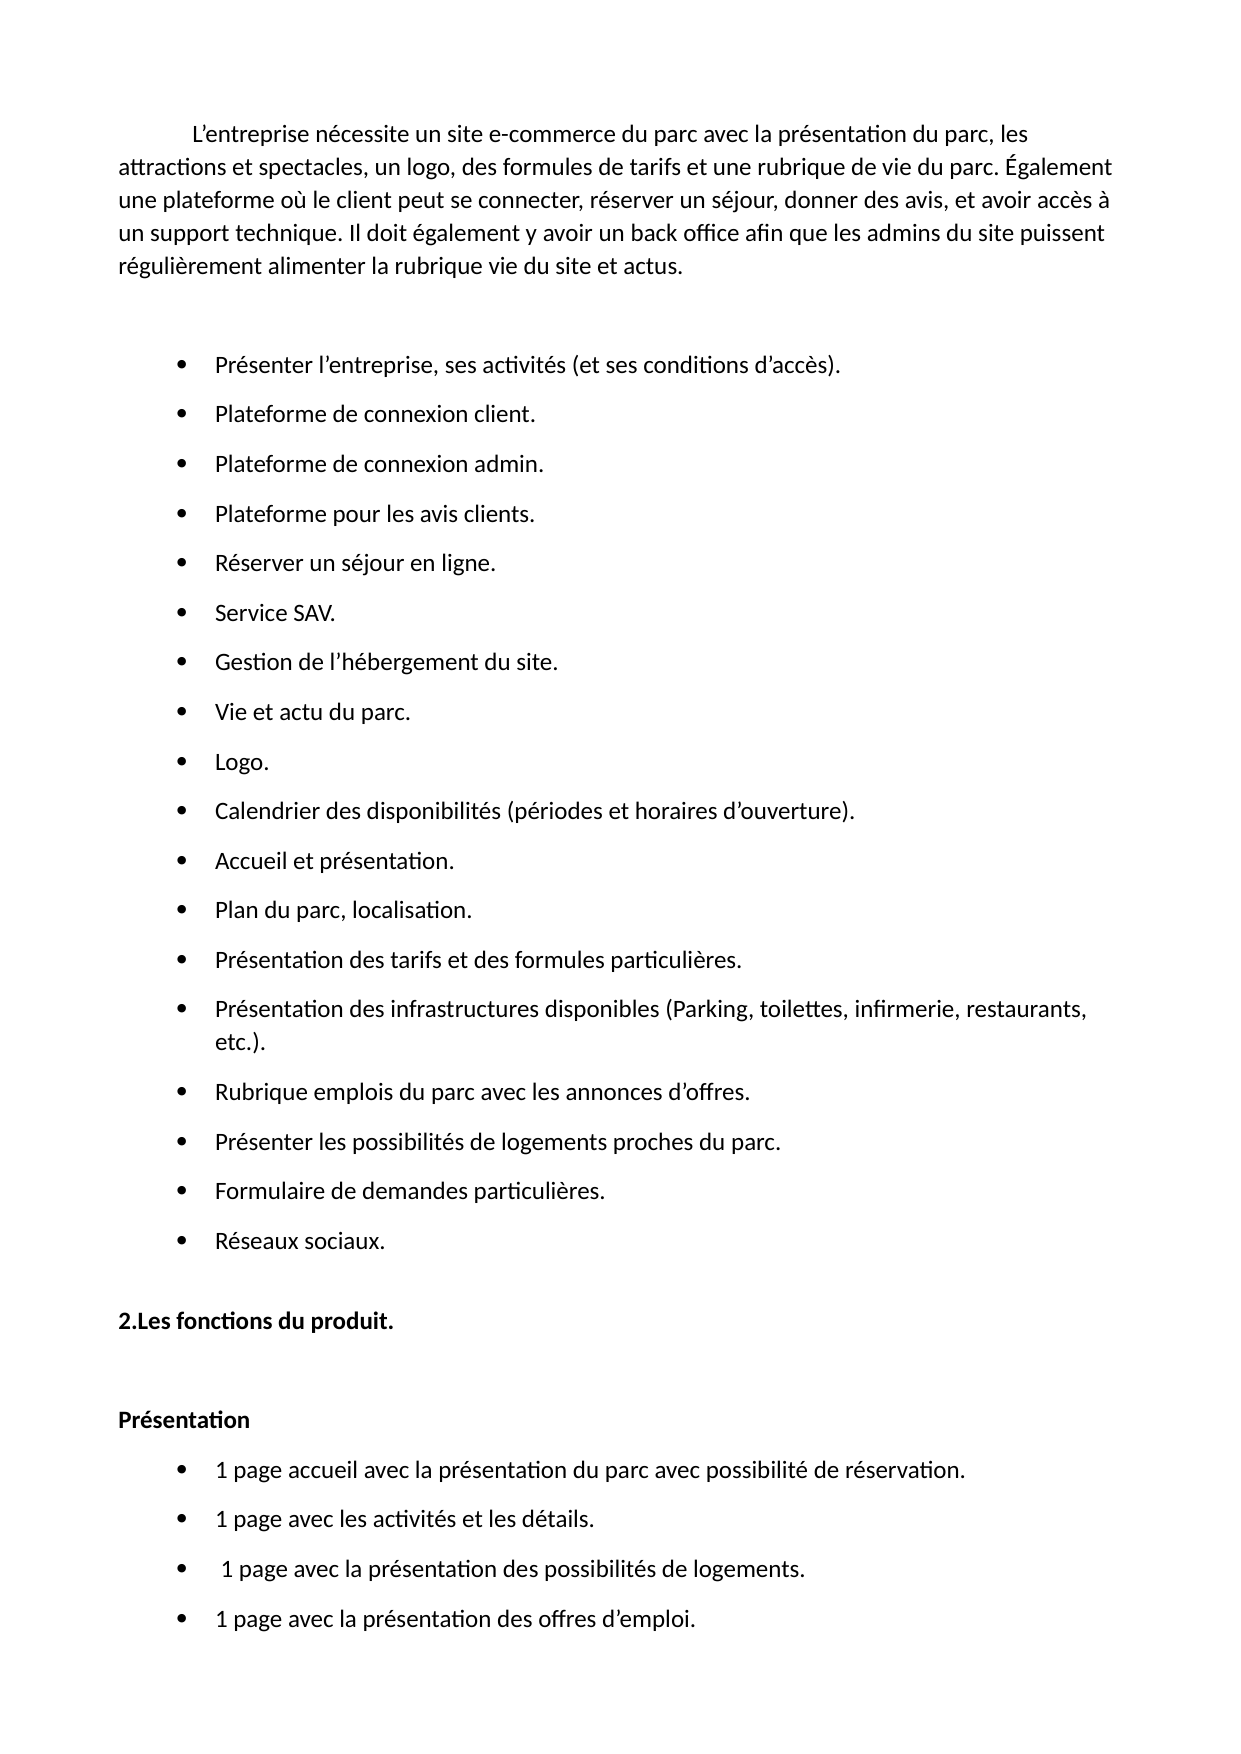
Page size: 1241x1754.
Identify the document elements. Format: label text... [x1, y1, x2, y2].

list Réseaux sociaux. [177, 1225, 1122, 1286]
list Accueil et présentation. [177, 845, 1122, 875]
list Calendrier des disponibilités (périodes et horaires d’ouverture). [177, 795, 1122, 826]
list Présentation des tarifs et des formules particulières. [177, 944, 1122, 974]
list Présenter les possibilités de logements proches du parc. [177, 1126, 1122, 1156]
list Plateforme pour les avis clients. [177, 498, 1122, 528]
list Logo. [177, 746, 1122, 776]
list Formulaire de demandes particulières. [177, 1175, 1122, 1206]
list Présentation des infrastructures disponibles (Parking, toilettes, infirmerie, restaurants, etc.). [177, 993, 1122, 1057]
list Gestion de l’hébergement du site. [177, 646, 1122, 677]
list Plan du parc, localisation. [177, 894, 1122, 925]
list 1 page accueil avec la présentation du parc avec possibilité de réservation. [177, 1454, 1122, 1484]
text 2.Les fonctions du produit. [118, 1305, 1122, 1336]
list Vie et actu du parc. [177, 696, 1122, 727]
list Plateforme de connexion client. [177, 398, 1122, 429]
list 1 page avec la présentation des offres d’emploi. [177, 1603, 1122, 1633]
list Service SAV. [177, 597, 1122, 627]
list Réserver un séjour en ligne. [177, 547, 1122, 578]
text L’entreprise nécessite un site e-commerce du parc avec la présentation du parc, les attractions et spectacles, un logo, des formules de tarifs et une rubrique de vie du parc. Également une plateforme où le client peut se connecter, réserver un séjour, donner des avis, et avoir accès à un support technique. Il doit également y avoir un back office afin que les admins du site puissent régulièrement alimenter la rubrique vie du site et actus. [118, 118, 1122, 280]
list Plateforme de connexion admin. [177, 448, 1122, 479]
list 1 page avec les activités et les détails. [177, 1504, 1122, 1534]
list Rubrique emplois du parc avec les annonces d’offres. [177, 1076, 1122, 1107]
list Présenter l’entreprise, ses activités (et ses conditions d’accès). [177, 349, 1122, 379]
text Présentation [118, 1404, 1122, 1435]
list 1 page avec la présentation des possibilités de logements. [177, 1553, 1122, 1584]
